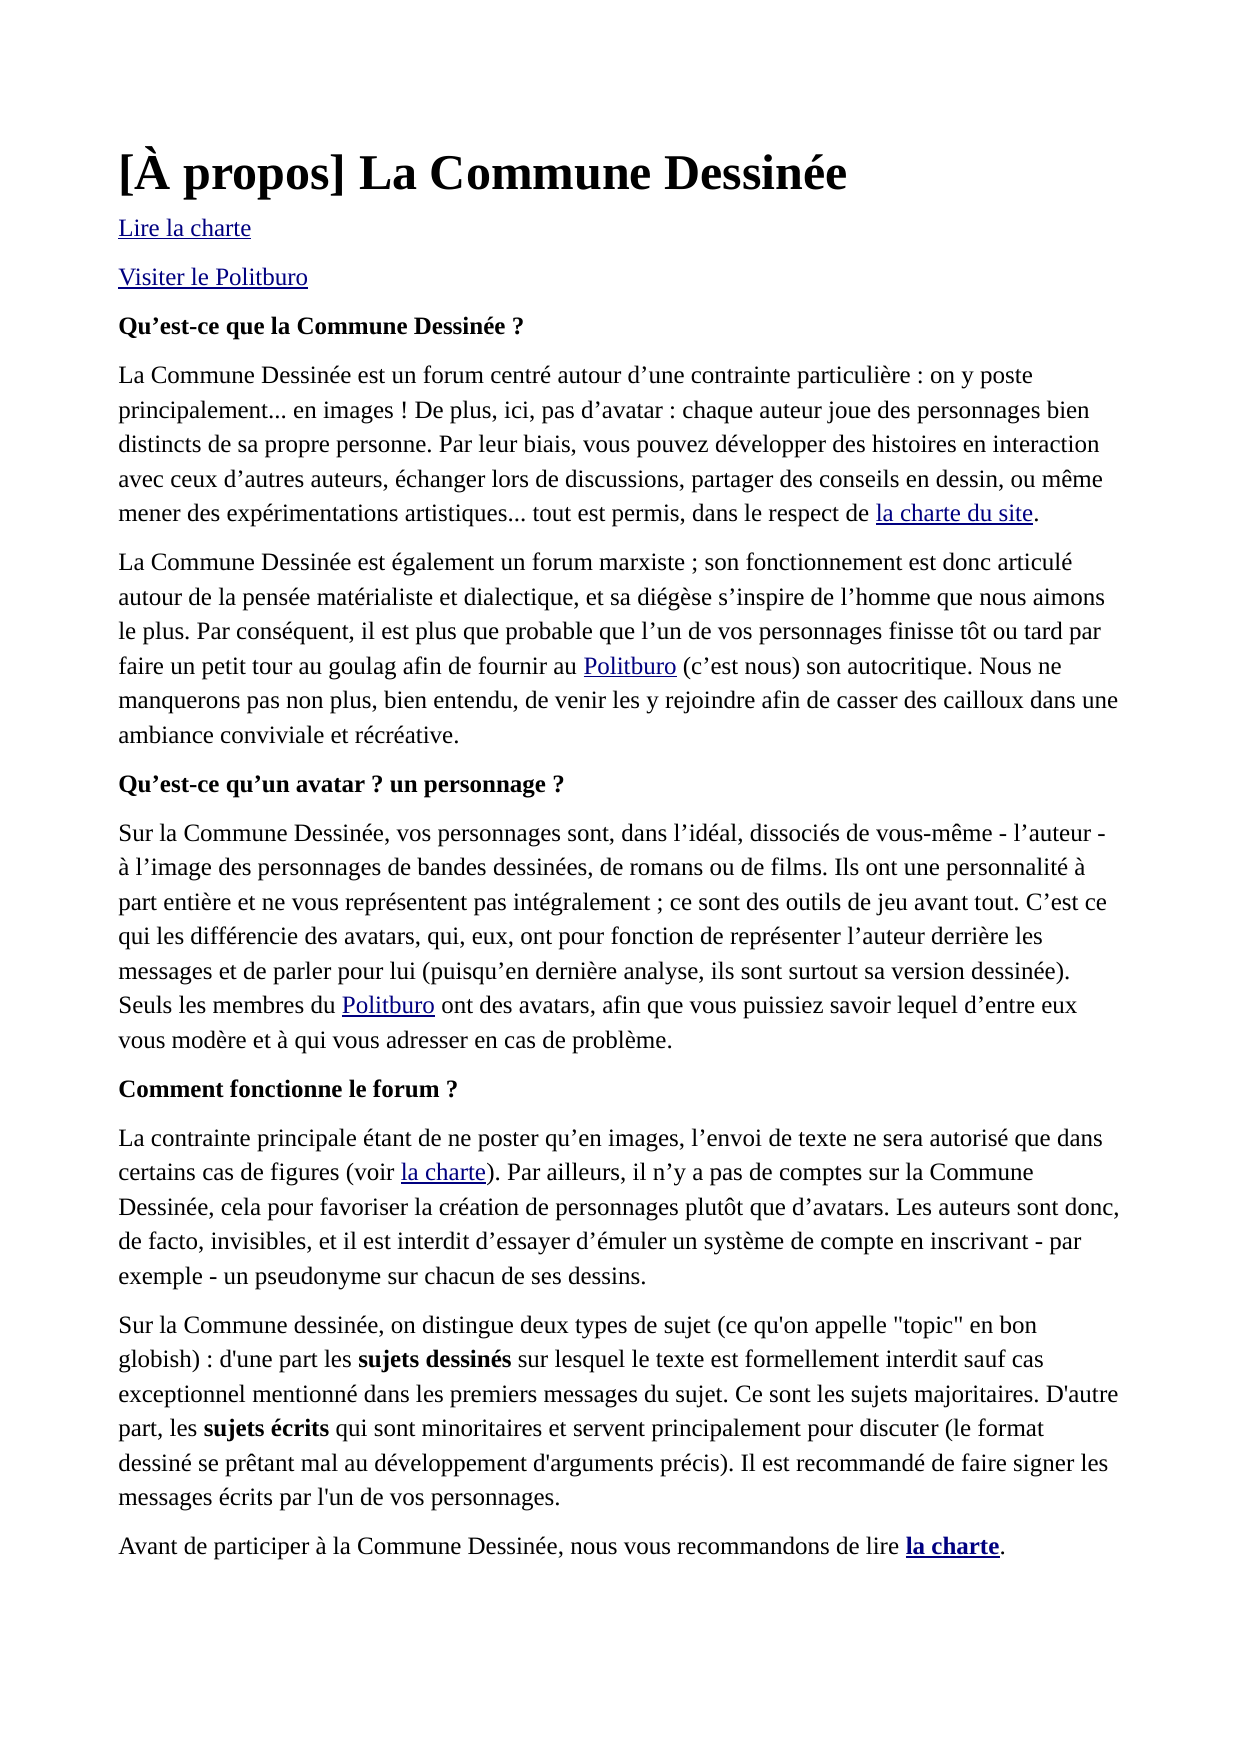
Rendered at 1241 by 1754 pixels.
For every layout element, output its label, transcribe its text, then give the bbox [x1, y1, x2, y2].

text Comment fonctionne le forum ? [118, 1074, 1122, 1102]
text La Commune Dessinée est un forum centré autour d’une contrainte particulière : on y poste principalement... en images ! De plus, ici, pas d’avatar : chaque auteur joue des personnages bien distincts de sa propre personne. Par leur biais, vous pouvez développer des histoires en interaction avec ceux d’autres auteurs, échanger lors de discussions, partager des conseils en dessin, ou même mener des expérimentations artistiques... tout est permis, dans le respect de la charte du site. [118, 360, 1122, 527]
text Visiter le Politburo [118, 262, 1122, 291]
text La Commune Dessinée est également un forum marxiste ; son fonctionnement est donc articulé autour de la pensée matérialiste et dialectique, et sa diégèse s’inspire de l’homme que nous aimons le plus. Par conséquent, il est plus que probable que l’un de vos personnages finisse tôt ou tard par faire un petit tour au goulag afin de fournir au Politburo (c’est nous) son autocritique. Nous ne manquerons pas non plus, bien entendu, de venir les y rejoindre afin de casser des cailloux dans une ambiance conviviale et récréative. [118, 547, 1122, 748]
text Qu’est-ce qu’un avatar ? un personnage ? [118, 769, 1122, 797]
subtitle [À propos] La Commune Dessinée [118, 143, 1122, 201]
text Sur la Commune Dessinée, vos personnages sont, dans l’idéal, dissociés de vous-même - l’auteur - à l’image des personnages de bandes dessinées, de romans ou de films. Ils ont une personnalité à part entière et ne vous représentent pas intégralement ; ce sont des outils de jeu avant tout. C’est ce qui les différencie des avatars, qui, eux, ont pour fonction de représenter l’auteur derrière les messages et de parler pour lui (puisqu’en dernière analyse, ils sont surtout sa version dessinée). Seuls les membres du Politburo ont des avatars, afin que vous puissiez savoir lequel d’entre eux vous modère et à qui vous adresser en cas de problème. [118, 818, 1122, 1053]
text Lire la charte [118, 213, 1122, 242]
text Qu’est-ce que la Commune Dessinée ? [118, 311, 1122, 340]
text La contrainte principale étant de ne poster qu’en images, l’envoi de texte ne sera autorisé que dans certains cas de figures (voir la charte). Par ailleurs, il n’y a pas de comptes sur la Commune Dessinée, cela pour favoriser la création de personnages plutôt que d’avatars. Les auteurs sont donc, de facto, invisibles, et il est interdit d’essayer d’émuler un système de compte en inscrivant - par exemple - un pseudonyme sur chacun de ses dessins. [118, 1123, 1122, 1289]
text Avant de participer à la Commune Dessinée, nous vous recommandons de lire la charte. [118, 1531, 1122, 1560]
text Sur la Commune dessinée, on distingue deux types de sujet (ce qu'on appelle "topic" en bon globish) : d'une part les sujets dessinés sur lesquel le texte est formellement interdit sauf cas exceptionnel mentionné dans les premiers messages du sujet. Ce sont les sujets majoritaires. D'autre part, les sujets écrits qui sont minoritaires et servent principalement pour discuter (le format dessiné se prêtant mal au développement d'arguments précis). Il est recommandé de faire signer les messages écrits par l'un de vos personnages. [118, 1310, 1122, 1511]
